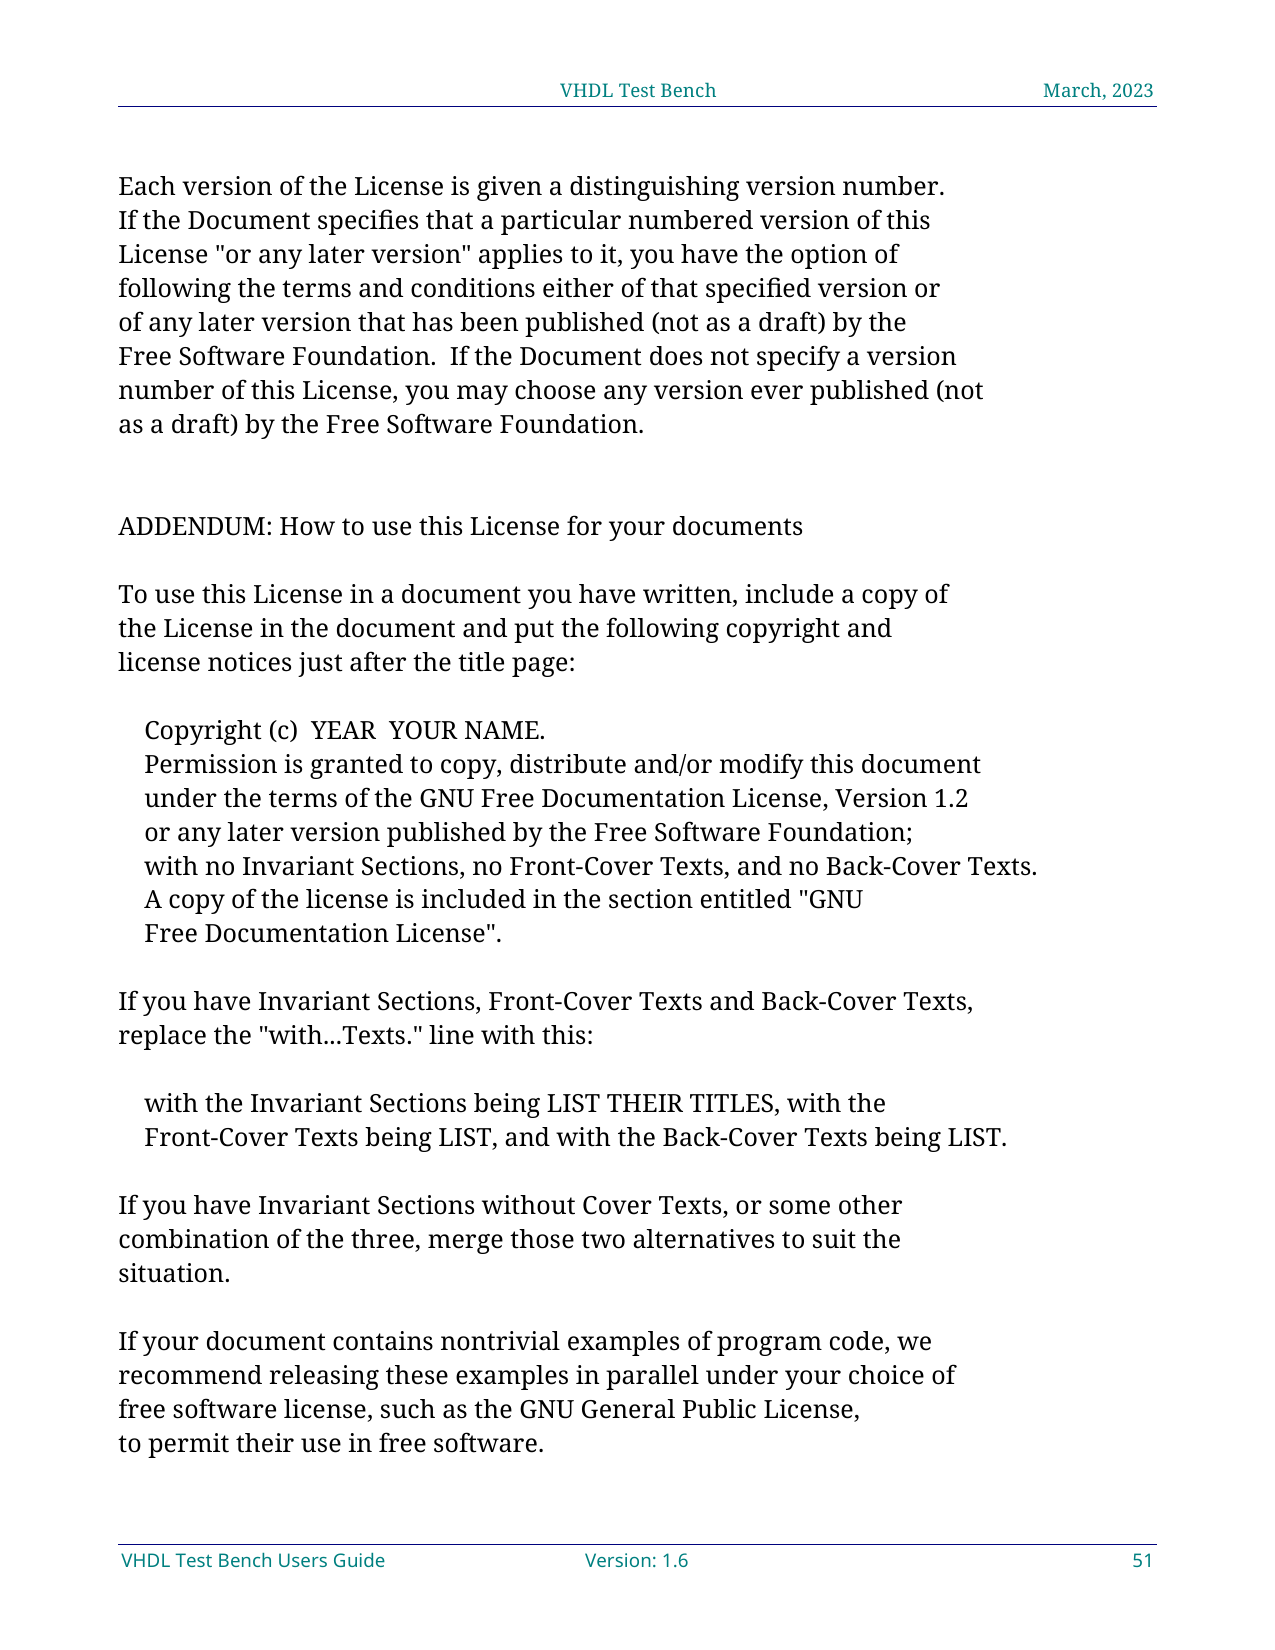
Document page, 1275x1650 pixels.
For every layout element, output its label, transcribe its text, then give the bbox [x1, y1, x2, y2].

text under the terms of the GNU Free Documentation License, Version 1.2 [118, 781, 1157, 814]
text combination of the three, merge those two alternatives to suit the [118, 1222, 1157, 1256]
text ADDENDUM: How to use this License for your documents [118, 509, 1157, 543]
text If you have Invariant Sections, Front-Cover Texts and Back-Cover Texts, [118, 984, 1157, 1018]
text Permission is granted to copy, distribute and/or modify this document [118, 747, 1157, 781]
text If the Document specifies that a particular numbered version of this [118, 203, 1157, 237]
text license notices just after the title page: [118, 645, 1157, 679]
text to permit their use in free software. [118, 1426, 1157, 1460]
text To use this License in a document you have written, include a copy of [118, 577, 1157, 611]
text Copyright (c) YEAR YOUR NAME. [118, 713, 1157, 747]
text Free Documentation License". [118, 916, 1157, 950]
text with no Invariant Sections, no Front-Cover Texts, and no Back-Cover Texts. [118, 848, 1157, 882]
text If your document contains nontrivial examples of program code, we [118, 1324, 1157, 1358]
text situation. [118, 1256, 1157, 1290]
text free software license, such as the GNU General Public License, [118, 1392, 1157, 1426]
text License "or any later version" applies to it, you have the option of [118, 237, 1157, 271]
text as a draft) by the Free Software Foundation. [118, 407, 1157, 441]
text Free Software Foundation. If the Document does not specify a version [118, 339, 1157, 373]
text with the Invariant Sections being LIST THEIR TITLES, with the [118, 1086, 1157, 1120]
text following the terms and conditions either of that specified version or [118, 271, 1157, 305]
text number of this License, you may choose any version ever published (not [118, 373, 1157, 407]
text replace the "with...Texts." line with this: [118, 1018, 1157, 1052]
text or any later version published by the Free Software Foundation; [118, 814, 1157, 848]
text of any later version that has been published (not as a draft) by the [118, 305, 1157, 339]
text If you have Invariant Sections without Cover Texts, or some other [118, 1188, 1157, 1222]
text A copy of the license is included in the section entitled "GNU [118, 882, 1157, 916]
text the License in the document and put the following copyright and [118, 611, 1157, 645]
text Front-Cover Texts being LIST, and with the Back-Cover Texts being LIST. [118, 1120, 1157, 1154]
text Each version of the License is given a distinguishing version number. [118, 169, 1157, 203]
text recommend releasing these examples in parallel under your choice of [118, 1358, 1157, 1392]
